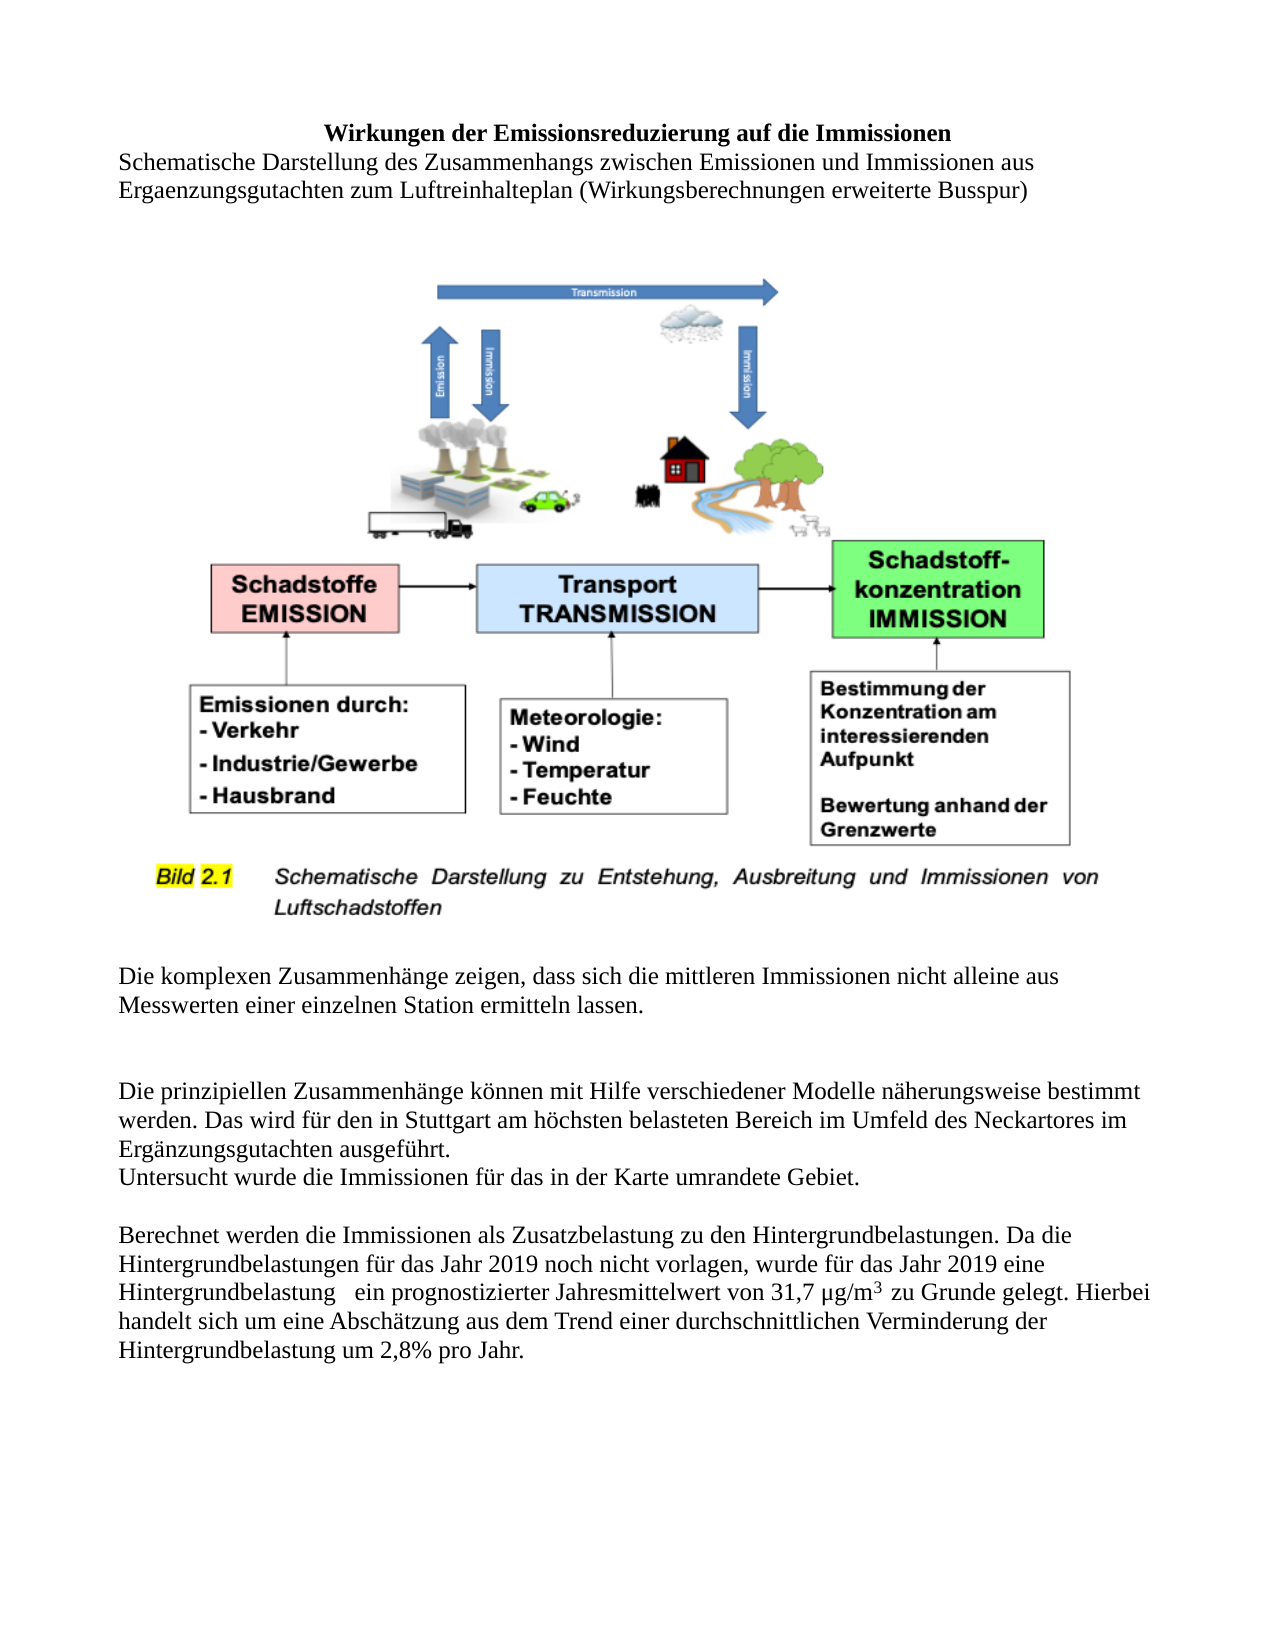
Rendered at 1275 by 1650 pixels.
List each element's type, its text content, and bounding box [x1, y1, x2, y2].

picture [138, 236, 1134, 933]
text Schematische Darstellung des Zusammenhangs zwischen Emissionen und Immissionen aus Ergaenzungsgutachten zum Luftreinhalteplan (Wirkungsberechnungen erweiterte Busspur) [118, 147, 1157, 204]
text Berechnet werden die Immissionen als Zusatzbelastung zu den Hintergrundbelastungen. Da die Hintergrundbelastungen für das Jahr 2019 noch nicht vorlagen, wurde für das Jahr 2019 eine Hintergrundbelastung ein prognostizierter Jahresmittelwert von 31,7 μg/m3 zu Grunde gelegt. Hierbei handelt sich um eine Abschätzung aus dem Trend einer durchschnittlichen Verminderung der Hintergrundbelastung um 2,8% pro Jahr. [118, 1220, 1157, 1364]
text Die prinzipiellen Zusammenhänge können mit Hilfe verschiedener Modelle näherungsweise bestimmt werden. Das wird für den in Stuttgart am höchsten belasteten Bereich im Umfeld des Neckartores im Ergänzungsgutachten ausgeführt. [118, 1076, 1157, 1162]
text Wirkungen der Emissionsreduzierung auf die Immissionen [118, 118, 1157, 147]
text Die komplexen Zusammenhänge zeigen, dass sich die mittleren Immissionen nicht alleine aus Messwerten einer einzelnen Station ermitteln lassen. [118, 961, 1157, 1019]
text Untersucht wurde die Immissionen für das in der Karte umrandete Gebiet. [118, 1162, 1157, 1191]
